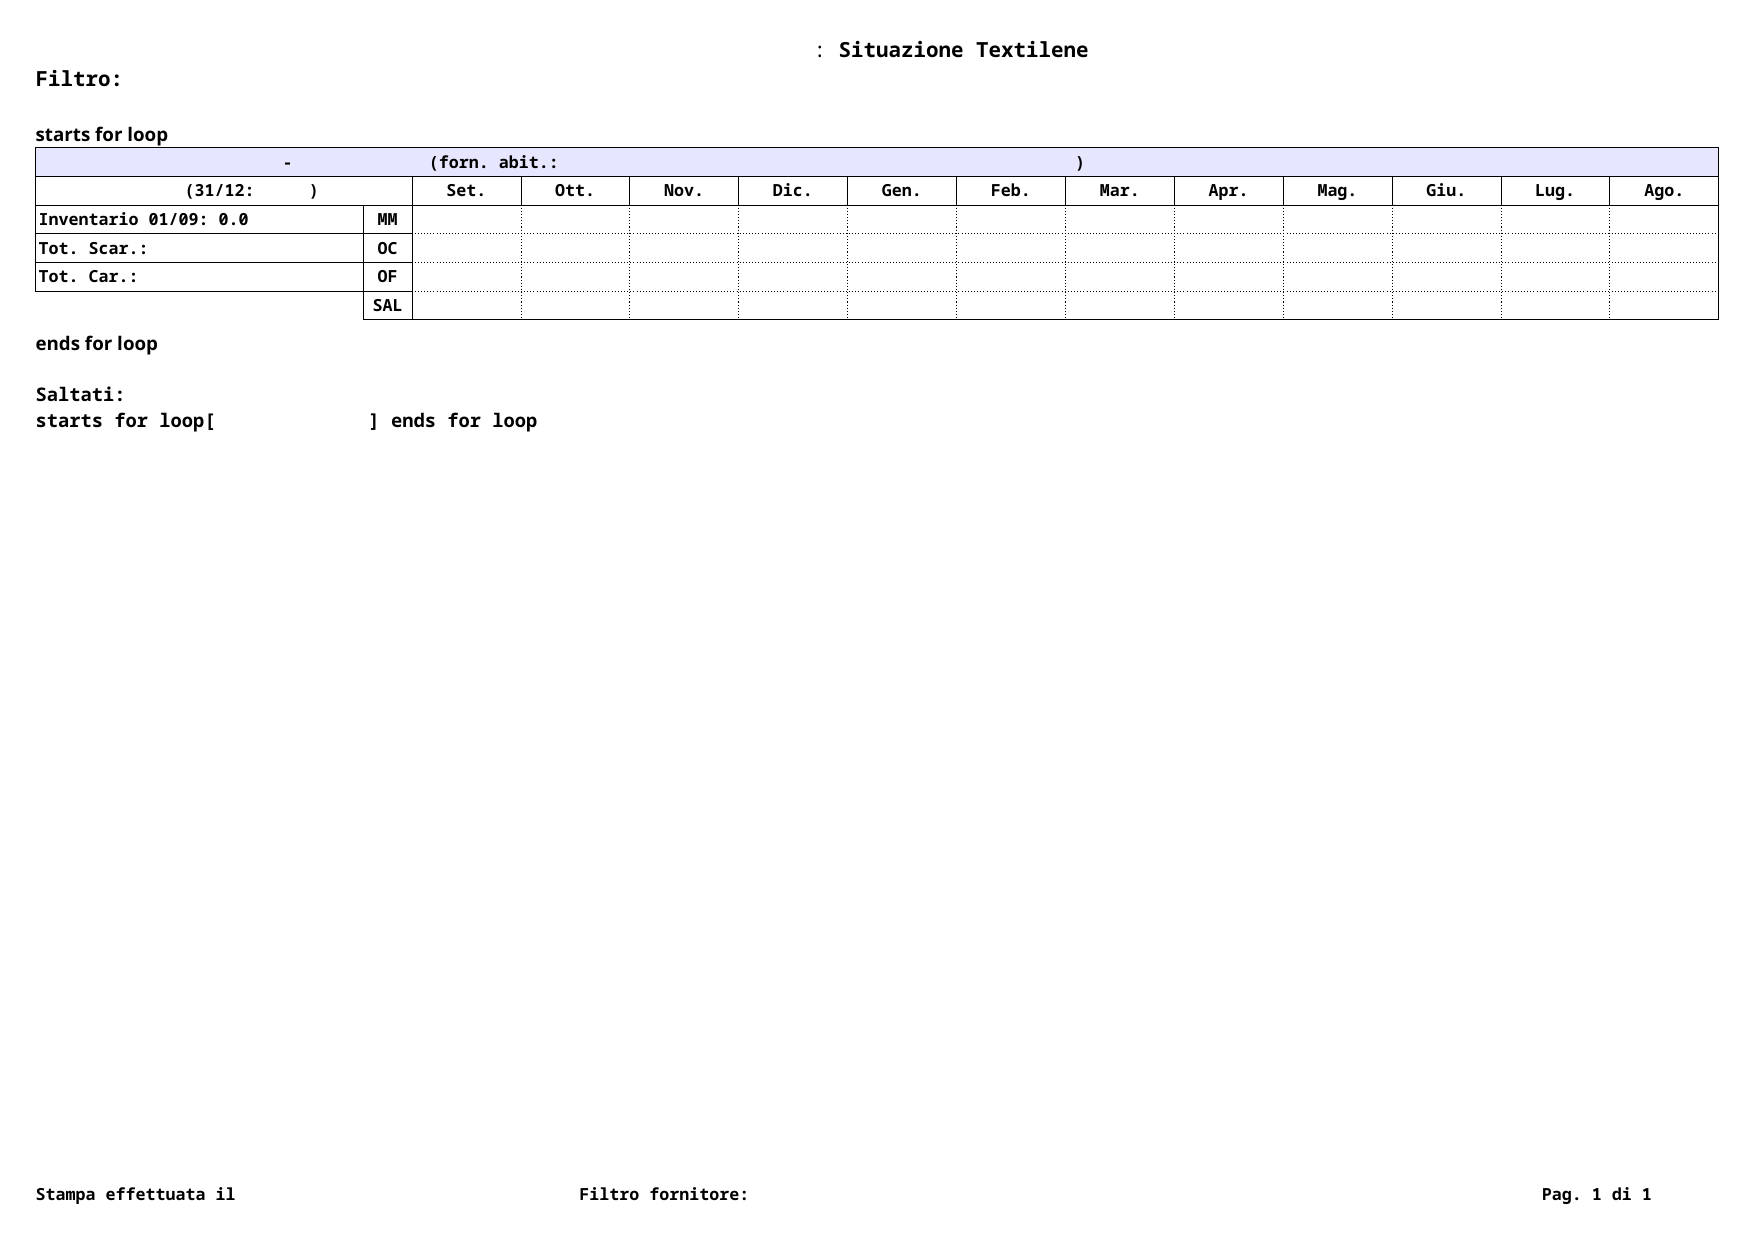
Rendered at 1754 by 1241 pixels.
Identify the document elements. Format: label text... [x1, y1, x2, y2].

table_cell <of[0]> [413, 262, 521, 291]
table_cell <sal[7]> [1174, 291, 1283, 319]
table_cell <mm[9]> [1392, 206, 1501, 233]
table_cell <mm[11]> [1610, 206, 1718, 233]
table_cell Tot. Scar.: <tscar> [36, 234, 363, 262]
table_cell <o.default_code> (31/12: <inv>) [36, 177, 412, 204]
table_cell <oc[7]> [1174, 233, 1283, 262]
text starts for loop[<o.default_code>] ends for loop [35, 407, 1718, 433]
table_cell <mm[4]> [847, 206, 956, 233]
table_cell <mm[8]> [1283, 206, 1392, 233]
table_cell Ago. [1610, 177, 1718, 204]
table_cell <of[7]> [1174, 262, 1283, 291]
table_cell <sal[0]> [413, 291, 521, 319]
table_cell Nov. [630, 177, 738, 204]
table_cell <of[4]> [847, 262, 956, 291]
table_cell <of[3]> [738, 262, 847, 291]
table_cell <of[2]> [629, 262, 738, 291]
table_cell <mm[10]> [1501, 206, 1609, 233]
table_cell <oc[1]> [521, 233, 629, 262]
table_cell Mag. [1284, 177, 1392, 204]
table_cell <oc[9]> [1392, 233, 1501, 262]
table_cell <sal[5]> [956, 291, 1065, 319]
table_cell MM [364, 206, 412, 233]
table_cell <oc[11]> [1610, 233, 1718, 262]
table_cell <mm[0]> [413, 206, 521, 233]
table_cell Apr. [1175, 177, 1283, 204]
table_cell <sal[4]> [847, 291, 956, 319]
table_cell <oc[3]> [738, 233, 847, 262]
table_cell <of[11]> [1610, 262, 1718, 291]
table_cell Ott. [522, 177, 629, 204]
table_cell Inventario 01/09: 0.0 [36, 206, 363, 233]
table_cell <sal[2]> [629, 291, 738, 319]
text starts for loop [35, 122, 1718, 147]
table_cell <mm[5]> [956, 206, 1065, 233]
table_cell Set. [413, 177, 521, 204]
table_cell Tot. Car.: <tcar> [36, 263, 363, 291]
table_cell <mm[2]> [629, 206, 738, 233]
table_cell <mm[6]> [1065, 206, 1174, 233]
text Saltati: [35, 382, 1718, 407]
table_cell <oc[0]> [413, 233, 521, 262]
table_cell <of[6]> [1065, 262, 1174, 291]
table_cell OF [364, 263, 412, 291]
table_cell <of[5]> [956, 262, 1065, 291]
table_cell <sal[9]> [1392, 291, 1501, 319]
table_cell <of[1]> [521, 262, 629, 291]
table_cell <of[9]> [1392, 262, 1501, 291]
table_cell <oc[5]> [956, 233, 1065, 262]
table_cell Dic. [739, 177, 847, 204]
text ends for loop [35, 331, 1718, 356]
table_cell Giu. [1393, 177, 1501, 204]
table_cell <oc[4]> [847, 233, 956, 262]
table_header <setLang('it_IT')><o.name> - <o.colour> (forn. abit.: < o.first_supplier_id.name if o.first_supplier_id else ''>) [36, 148, 1718, 176]
table_cell <sal[6]> [1065, 291, 1174, 319]
table_cell Feb. [957, 177, 1065, 204]
table_cell <mm[1]> [521, 206, 629, 233]
table_cell <mm[7]> [1174, 206, 1283, 233]
table_cell <oc[2]> [629, 233, 738, 262]
table_cell <oc[10]> [1501, 233, 1609, 262]
table_cell <sal[1]> [521, 291, 629, 319]
table_cell <of[8]> [1283, 262, 1392, 291]
table_cell <mm[3]> [738, 206, 847, 233]
table_cell <sal[3]> [738, 291, 847, 319]
table_cell <sal[10]> [1501, 291, 1609, 319]
table_cell SAL [364, 292, 412, 319]
table_cell Lug. [1502, 177, 1609, 204]
table_cell [35, 292, 363, 319]
table_cell <oc[8]> [1283, 233, 1392, 262]
table_cell <sal[8]> [1283, 291, 1392, 319]
table_cell Gen. [848, 177, 956, 204]
table_cell <oc[6]> [1065, 233, 1174, 262]
table_cell Mar. [1066, 177, 1174, 204]
table_cell <of[10]> [1501, 262, 1609, 291]
table_cell <sal[11]> [1610, 291, 1718, 319]
table_cell OC [364, 234, 412, 262]
